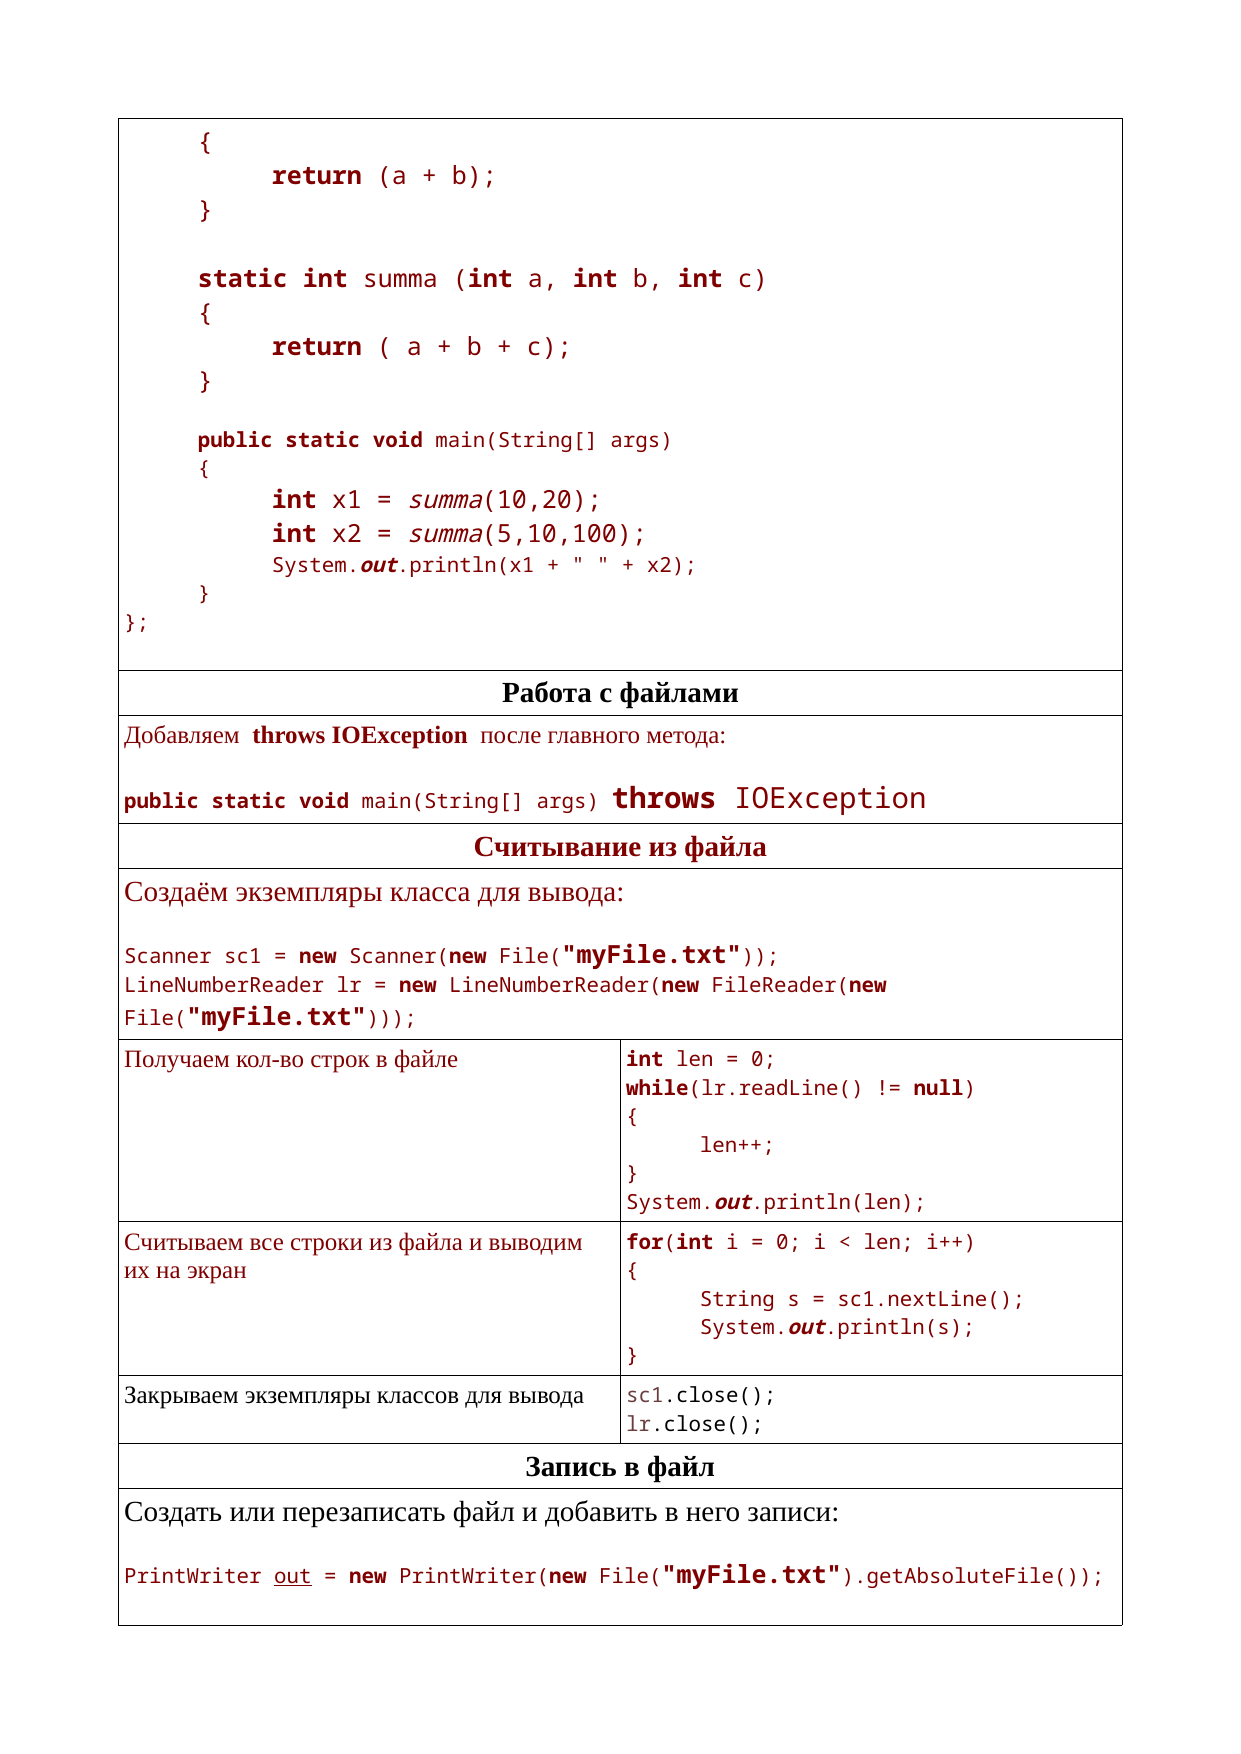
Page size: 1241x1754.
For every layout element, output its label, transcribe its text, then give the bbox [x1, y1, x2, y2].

table_cell Получаем кол-во строк в файле [119, 1040, 620, 1221]
table_cell Создать или перезаписать файл и добавить в него записи: PrintWriter out = new PrintWriter(new File("myFile.txt").getAbsoluteFile()); [119, 1489, 1122, 1624]
table_cell Добавляем throws IOException после главного метода: public static void main(String[] args) throws IOException [119, 716, 1122, 823]
table_cell Считывание из файла [119, 824, 1122, 868]
table_cell int len = 0; while(lr.readLine() != null) { len++; } System.out.println(len); [621, 1040, 1122, 1221]
table_cell Работа с файлами [119, 671, 1122, 715]
table_cell { return (a + b); } static int summa (int a, int b, int c) { return ( a + b + c); } public static void main(String[] args) { int x1 = summa(10,20); int x2 = summa(5,10,100); System.out.println(x1 + " " + x2); } }; [119, 119, 1122, 670]
table_cell Создаём экземпляры класса для вывода: Scanner sc1 = new Scanner(new File("myFile.txt")); LineNumberReader lr = new LineNumberReader(new FileReader(new File("myFile.txt"))); [119, 869, 1122, 1039]
table_cell sc1.close(); lr.close(); [621, 1376, 1122, 1443]
table_cell Считываем все строки из файла и выводим их на экран [119, 1222, 620, 1375]
table_cell for(int i = 0; i < len; i++) { String s = sc1.nextLine(); System.out.println(s); } [621, 1222, 1122, 1375]
table_cell Запись в файл [119, 1444, 1122, 1488]
table_cell Закрываем экземпляры классов для вывода [119, 1376, 620, 1443]
